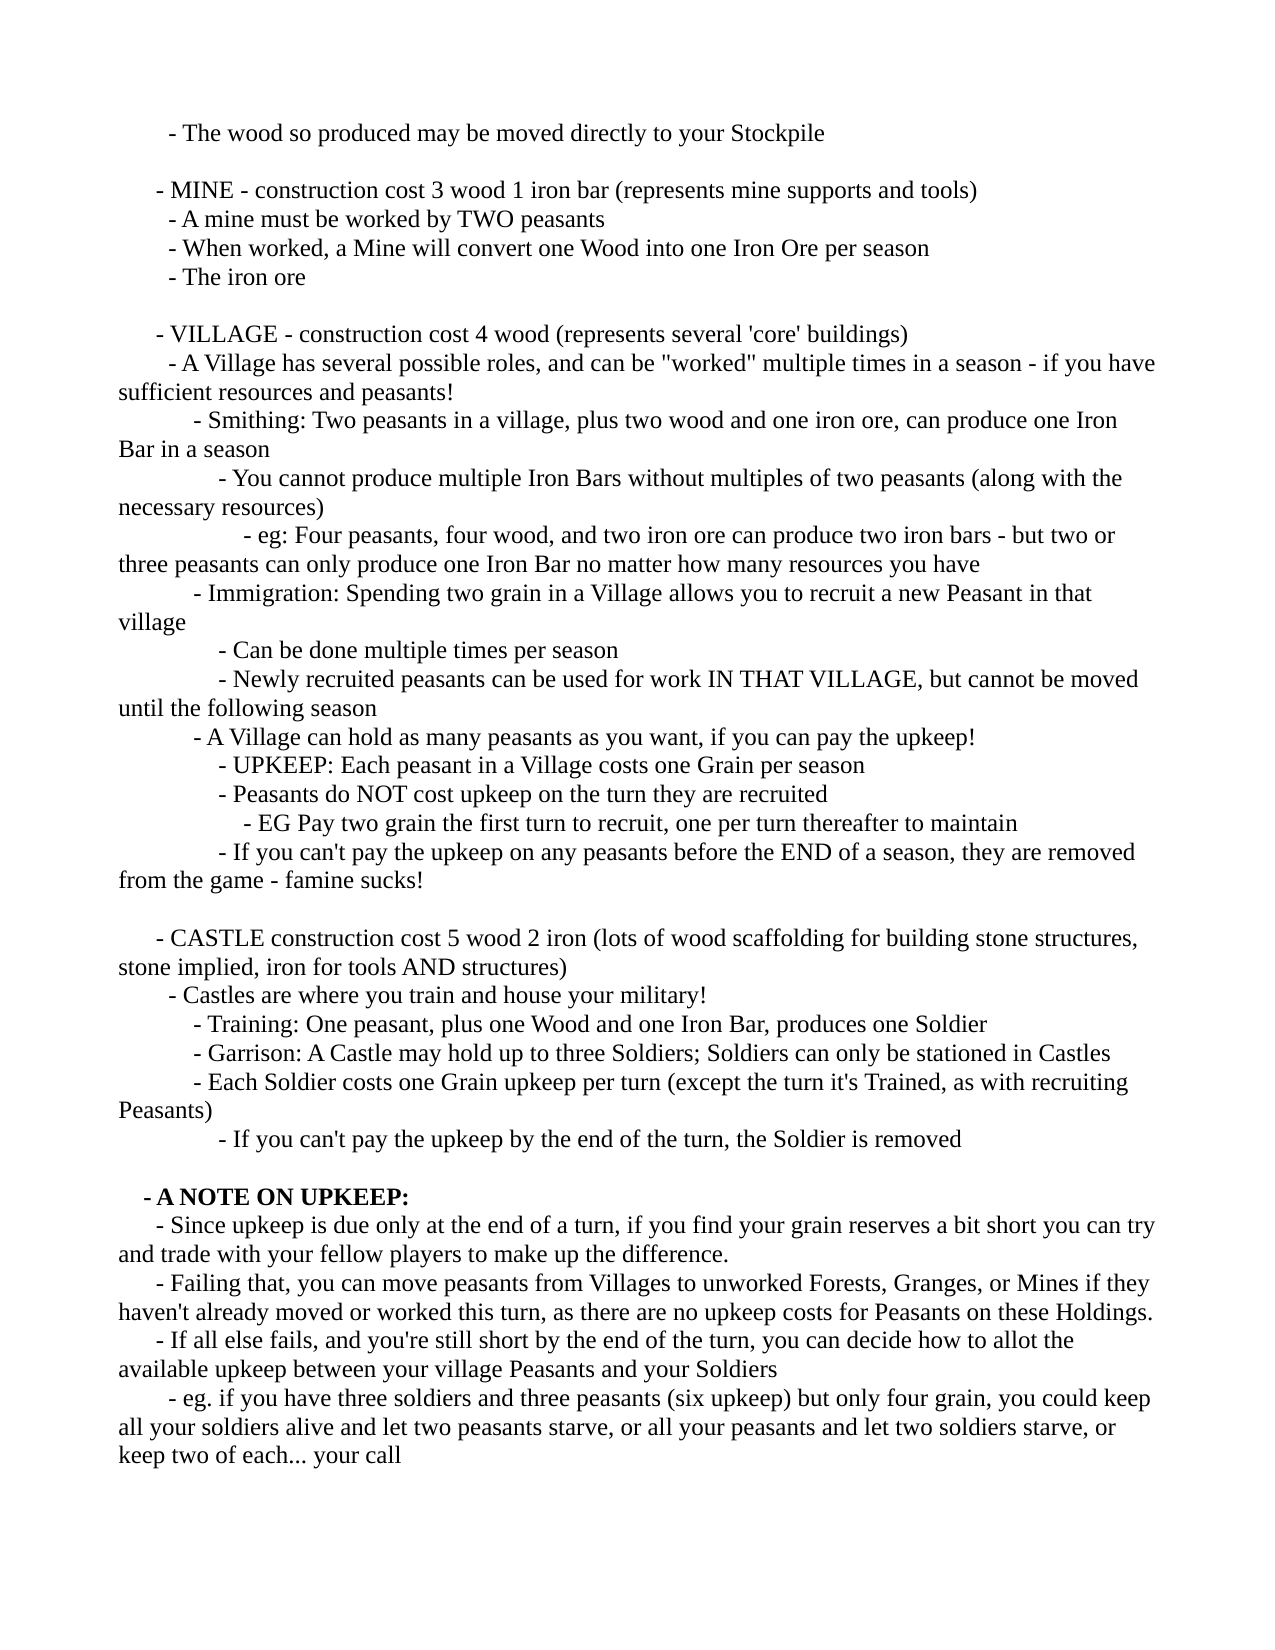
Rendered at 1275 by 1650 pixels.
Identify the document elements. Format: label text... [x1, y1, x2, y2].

text - eg. if you have three soldiers and three peasants (six upkeep) but only four grain, you could keep all your soldiers alive and let two peasants starve, or all your peasants and let two soldiers starve, or keep two of each... your call [118, 1383, 1157, 1469]
text - A Village can hold as many peasants as you want, if you can pay the upkeep! [118, 722, 1157, 751]
text - Smithing: Two peasants in a village, plus two wood and one iron ore, can produce one Iron Bar in a season [118, 406, 1157, 463]
text - A Village has several possible roles, and can be "worked" multiple times in a season - if you have sufficient resources and peasants! [118, 348, 1157, 406]
text - MINE - construction cost 3 wood 1 iron bar (represents mine supports and tools) [118, 176, 1157, 204]
text - Immigration: Spending two grain in a Village allows you to recruit a new Peasant in that village [118, 578, 1157, 636]
text - Newly recruited peasants can be used for work IN THAT VILLAGE, but cannot be moved until the following season [118, 664, 1157, 722]
text - Each Soldier costs one Grain upkeep per turn (except the turn it's Trained, as with recruiting Peasants) [118, 1067, 1157, 1124]
text - eg: Four peasants, four wood, and two iron ore can produce two iron bars - but two or three peasants can only produce one Iron Bar no matter how many resources you have [118, 521, 1157, 578]
text - A mine must be worked by TWO peasants [118, 204, 1157, 233]
text - If you can't pay the upkeep by the end of the turn, the Soldier is removed [118, 1124, 1157, 1153]
text - CASTLE construction cost 5 wood 2 iron (lots of wood scaffolding for building stone structures, stone implied, iron for tools AND structures) [118, 923, 1157, 981]
text - If all else fails, and you're still short by the end of the turn, you can decide how to allot the available upkeep between your village Peasants and your Soldiers [118, 1326, 1157, 1383]
text - Training: One peasant, plus one Wood and one Iron Bar, produces one Soldier [118, 1009, 1157, 1038]
text - Failing that, you can move peasants from Villages to unworked Forests, Granges, or Mines if they haven't already moved or worked this turn, as there are no upkeep costs for Peasants on these Holdings. [118, 1268, 1157, 1326]
text - Peasants do NOT cost upkeep on the turn they are recruited [118, 779, 1157, 808]
text - VILLAGE - construction cost 4 wood (represents several 'core' buildings) [118, 319, 1157, 348]
text - Garrison: A Castle may hold up to three Soldiers; Soldiers can only be stationed in Castles [118, 1038, 1157, 1067]
text - Castles are where you train and house your military! [118, 981, 1157, 1009]
text - You cannot produce multiple Iron Bars without multiples of two peasants (along with the necessary resources) [118, 463, 1157, 521]
text - UPKEEP: Each peasant in a Village costs one Grain per season [118, 751, 1157, 779]
text - If you can't pay the upkeep on any peasants before the END of a season, they are removed from the game - famine sucks! [118, 837, 1157, 894]
text - A NOTE ON UPKEEP: [118, 1182, 1157, 1211]
text - The wood so produced may be moved directly to your Stockpile [118, 118, 1157, 147]
text - EG Pay two grain the first turn to recruit, one per turn thereafter to maintain [118, 808, 1157, 837]
text - Since upkeep is due only at the end of a turn, if you find your grain reserves a bit short you can try and trade with your fellow players to make up the difference. [118, 1211, 1157, 1268]
text - The iron ore [118, 262, 1157, 291]
text - When worked, a Mine will convert one Wood into one Iron Ore per season [118, 233, 1157, 262]
text - Can be done multiple times per season [118, 636, 1157, 664]
